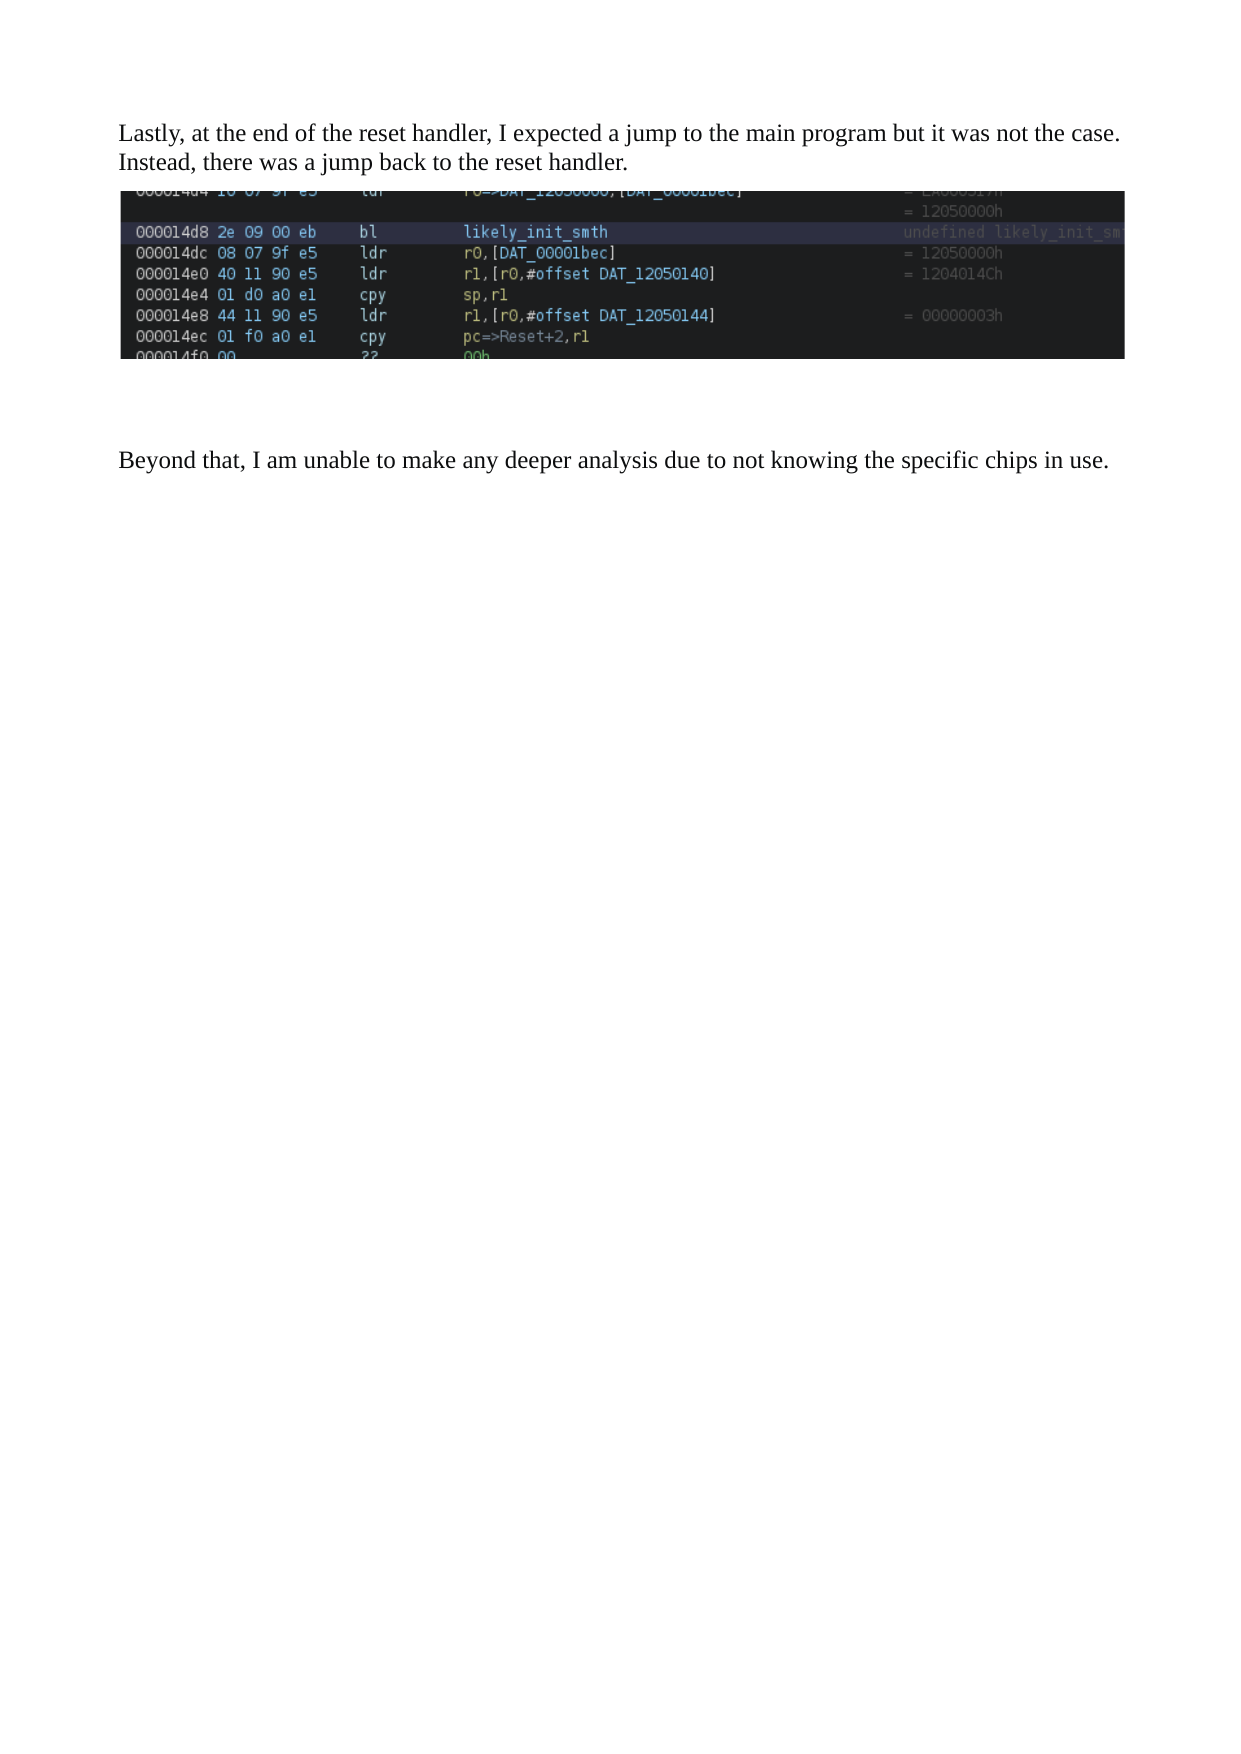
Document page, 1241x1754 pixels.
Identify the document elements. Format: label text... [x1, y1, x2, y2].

picture [120, 191, 1125, 359]
text Lastly, at the end of the reset handler, I expected a jump to the main program but it was not the case. Instead, there was a jump back to the reset handler. [118, 118, 1122, 176]
text Beyond that, I am unable to make any deeper analysis due to not knowing the specific chips in use. [118, 445, 1122, 473]
